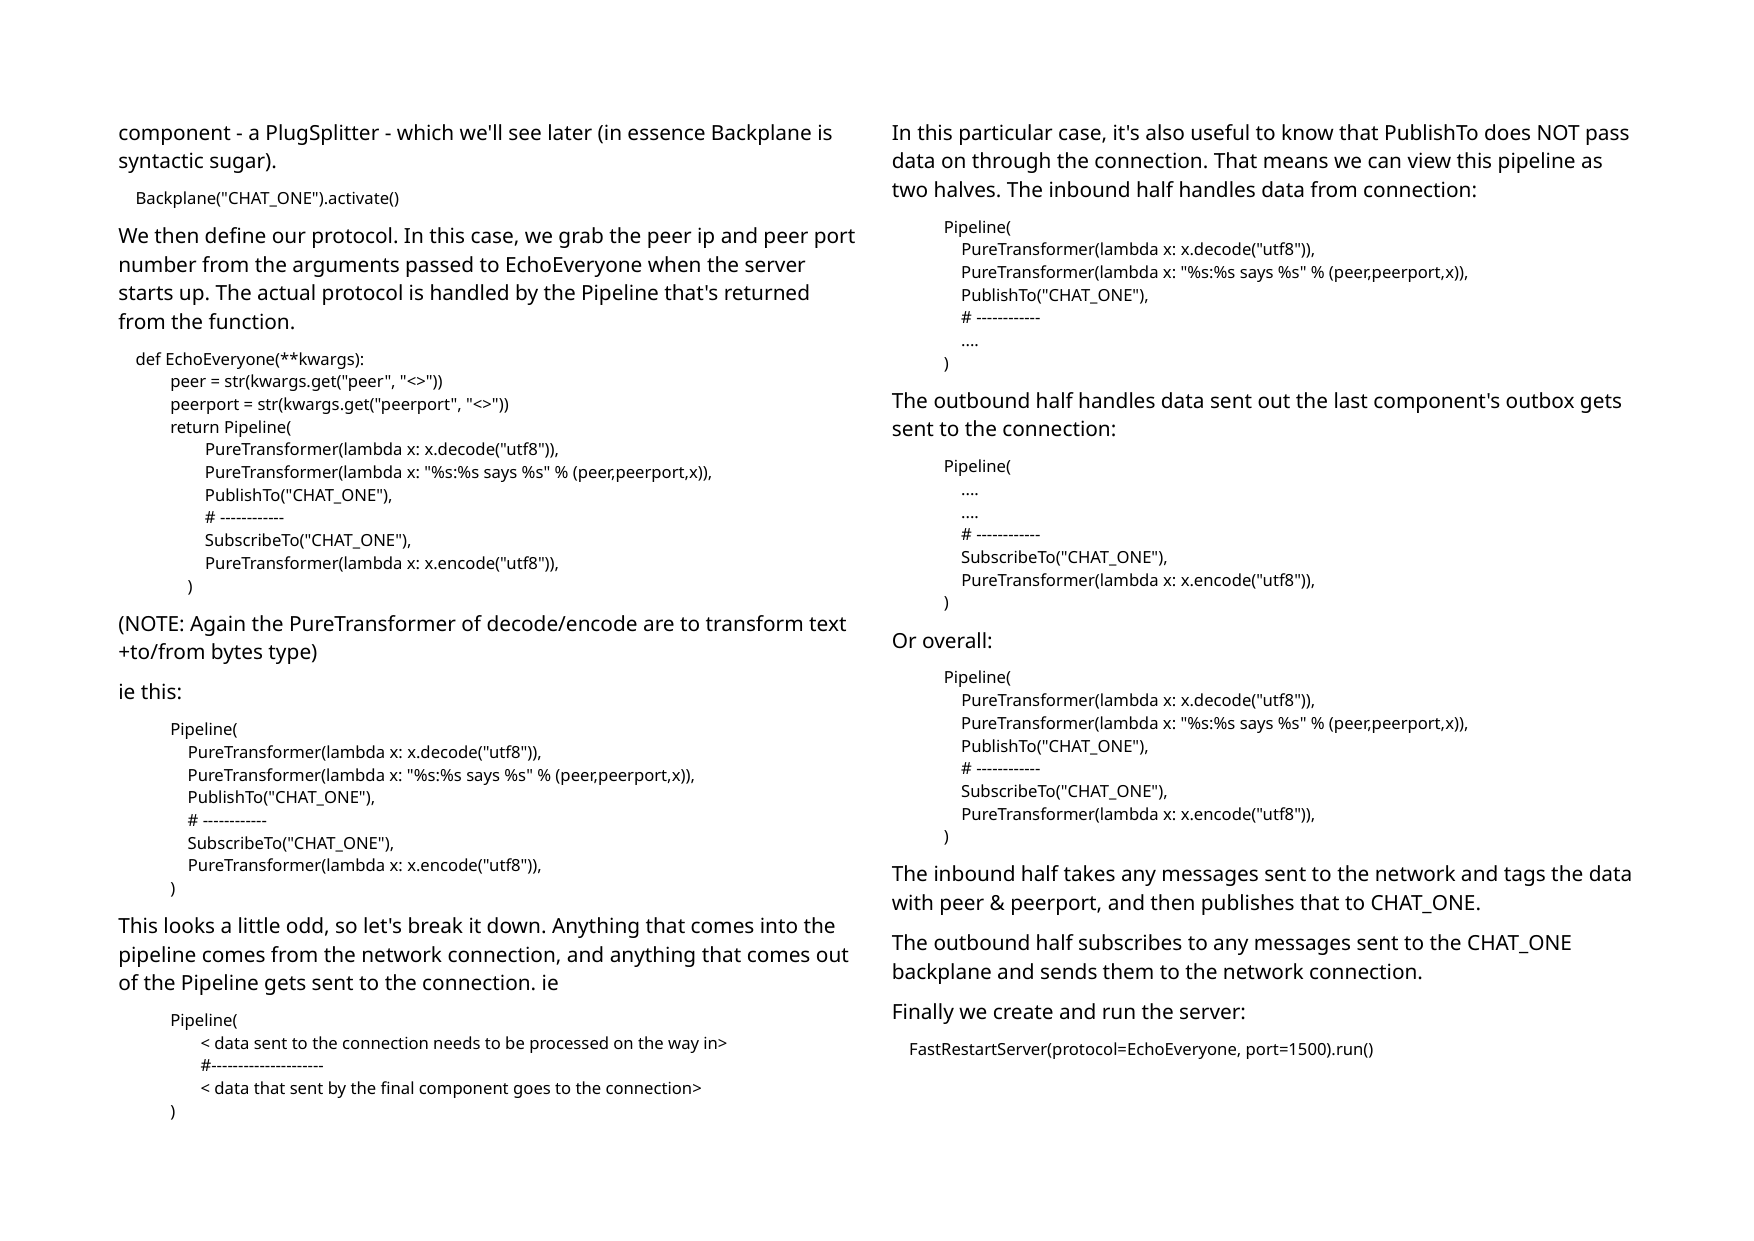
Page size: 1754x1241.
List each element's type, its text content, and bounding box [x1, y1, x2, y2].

text The inbound half takes any messages sent to the network and tags the data with peer & peerport, and then publishes that to CHAT_ONE. [892, 859, 1636, 916]
text Pipeline( PureTransformer(lambda x: x.decode("utf8")), PureTransformer(lambda x: "%s:%s says %s" % (peer,peerport,x)), PublishTo("CHAT_ONE"), # ------------ SubscribeTo("CHAT_ONE"), PureTransformer(lambda x: x.encode("utf8")), ) [118, 718, 862, 899]
text The outbound half subscribes to any messages sent to the CHAT_ONE backplane and sends them to the network connection. [892, 928, 1636, 985]
text FastRestartServer(protocol=EchoEveryone, port=1500).run() [892, 1037, 1636, 1060]
text Pipeline( PureTransformer(lambda x: x.decode("utf8")), PureTransformer(lambda x: "%s:%s says %s" % (peer,peerport,x)), PublishTo("CHAT_ONE"), # ------------ SubscribeTo("CHAT_ONE"), PureTransformer(lambda x: x.encode("utf8")), ) [892, 666, 1636, 848]
text Pipeline( .... .... # ------------ SubscribeTo("CHAT_ONE"), PureTransformer(lambda x: x.encode("utf8")), ) [892, 455, 1636, 614]
text Pipeline( PureTransformer(lambda x: x.decode("utf8")), PureTransformer(lambda x: "%s:%s says %s" % (peer,peerport,x)), PublishTo("CHAT_ONE"), # ------------ .... ) [892, 215, 1636, 374]
text (NOTE: Again the PureTransformer of decode/encode are to transform text +to/from bytes type) [118, 609, 862, 666]
text Finally we create and run the server: [892, 997, 1636, 1026]
text This looks a little odd, so let's break it down. Anything that comes into the pipeline comes from the network connection, and anything that comes out of the Pipeline gets sent to the connection. ie [118, 911, 862, 997]
text ie this: [118, 677, 862, 706]
text component - a PlugSplitter - which we'll see later (in essence Backplane is syntactic sugar). [118, 118, 862, 175]
text Backplane("CHAT_ONE").activate() [118, 187, 862, 209]
text Pipeline( < data sent to the connection needs to be processed on the way in> #--------------------- < data that sent by the final component goes to the connection> ) [118, 1008, 862, 1122]
text def EchoEveryone(**kwargs): peer = str(kwargs.get("peer", "<>")) peerport = str(kwargs.get("peerport", "<>")) return Pipeline( PureTransformer(lambda x: x.decode("utf8")), PureTransformer(lambda x: "%s:%s says %s" % (peer,peerport,x)), PublishTo("CHAT_ONE"), # ------------ SubscribeTo("CHAT_ONE"), PureTransformer(lambda x: x.encode("utf8")), ) [118, 347, 862, 597]
text In this particular case, it's also useful to know that PublishTo does NOT pass data on through the connection. That means we can view this pipeline as two halves. The inbound half handles data from connection: [892, 118, 1636, 203]
text We then define our protocol. In this case, we grab the peer ip and peer port number from the arguments passed to EchoEveryone when the server starts up. The actual protocol is handled by the Pipeline that's returned from the function. [118, 221, 862, 335]
text The outbound half handles data sent out the last component's outbox gets sent to the connection: [892, 386, 1636, 443]
text Or overall: [892, 626, 1636, 654]
